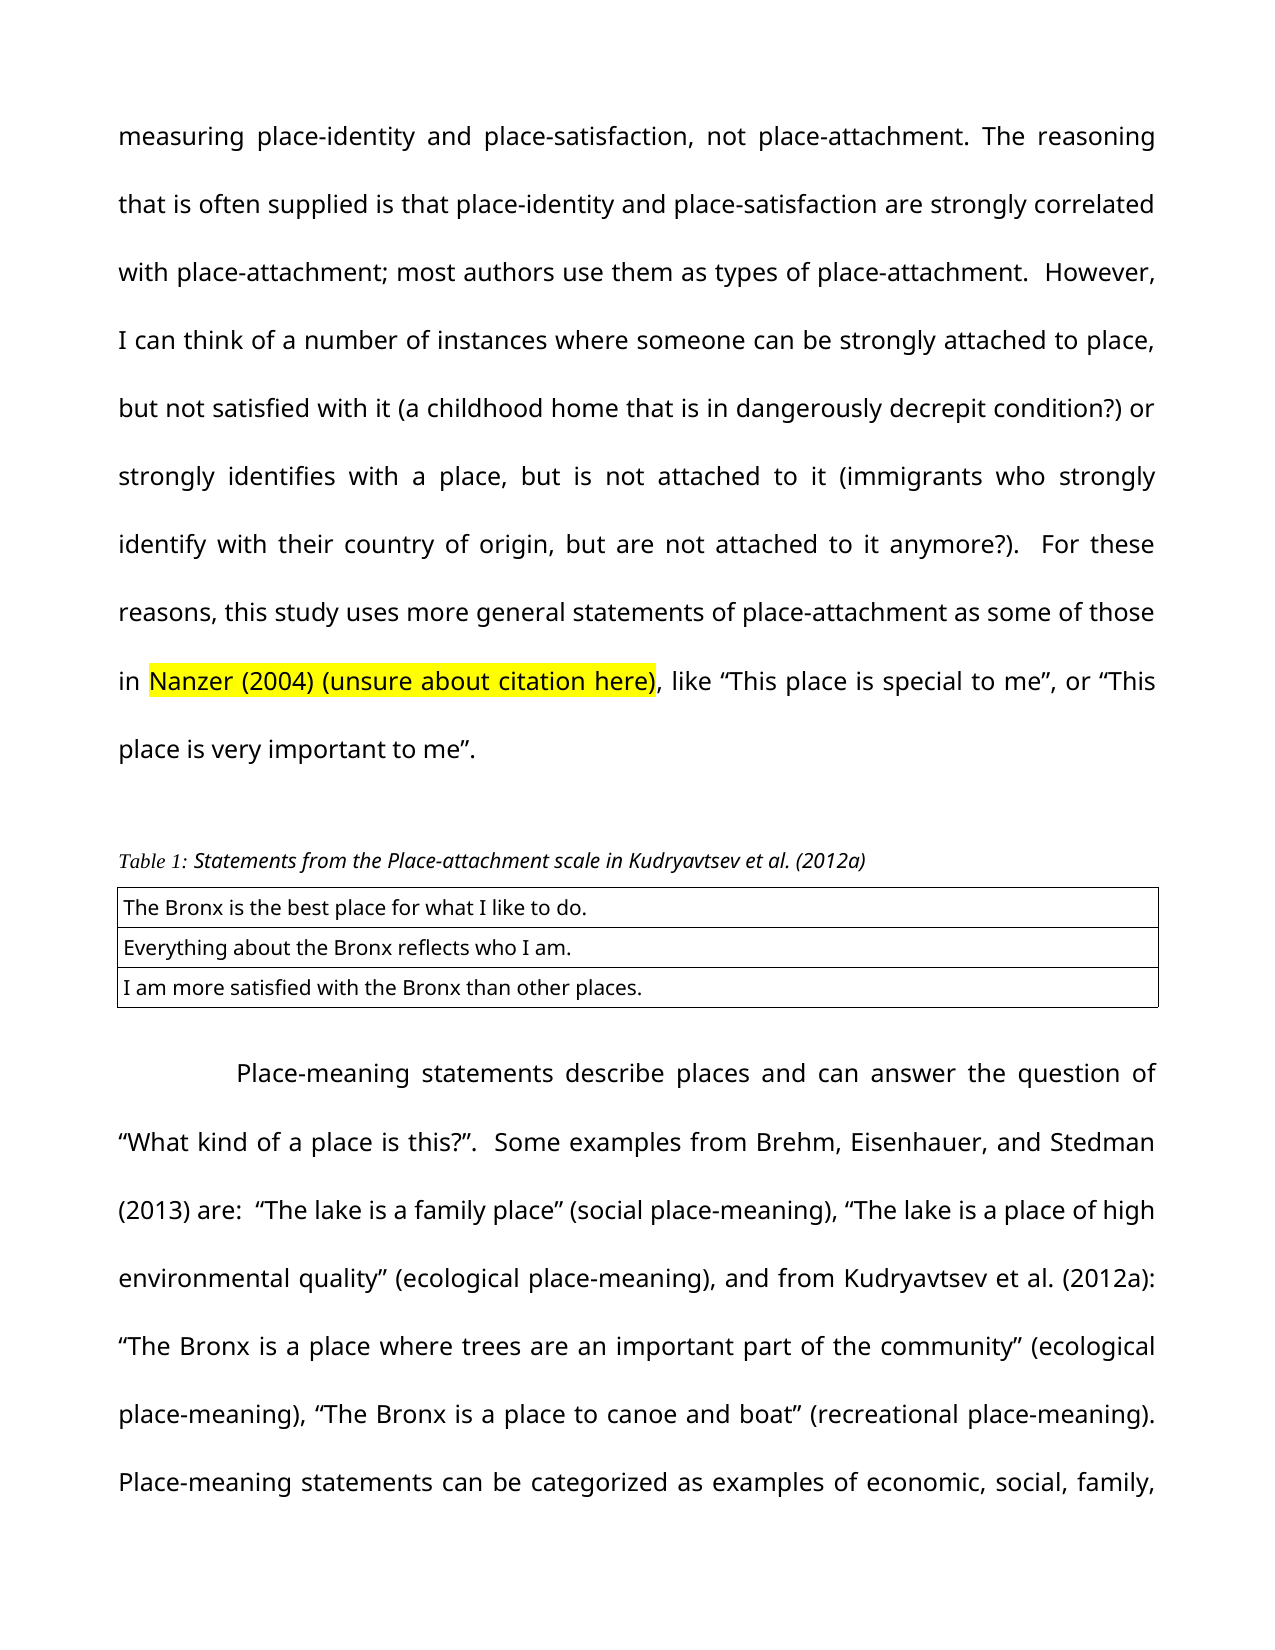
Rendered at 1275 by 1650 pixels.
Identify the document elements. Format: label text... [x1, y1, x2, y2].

text Place-meaning statements describe places and can answer the question of “What kind of a place is this?”. Some examples from Brehm, Eisenhauer, and Stedman (2013) are: “The lake is a family place” (social place-meaning), “The lake is a place of high environmental quality” (ecological place-meaning), and from Kudryavtsev et al. (2012a): “The Bronx is a place where trees are an important part of the community” (ecological place-meaning), “The Bronx is a place to canoe and boat” (recreational place-meaning). Place-meaning statements can be categorized as examples of economic, social, family, [118, 1056, 1157, 1499]
table_cell Everything about the Bronx reflects who I am. [118, 928, 1158, 967]
table_header The Bronx is the best place for what I like to do. [118, 888, 1158, 927]
table_cell I am more satisfied with the Bronx than other places. [118, 968, 1158, 1007]
text Table 1: Statements from the Place-attachment scale in Kudryavtsev et al. (2012a) [118, 846, 1157, 874]
text measuring place-identity and place-satisfaction, not place-attachment. The reasoning that is often supplied is that place-identity and place-satisfaction are strongly correlated with place-attachment; most authors use them as types of place-attachment. However, I can think of a number of instances where someone can be strongly attached to place, but not satisfied with it (a childhood home that is in dangerously decrepit condition?) or strongly identifies with a place, but is not attached to it (immigrants who strongly identify with their country of origin, but are not attached to it anymore?). For these reasons, this study uses more general statements of place-attachment as some of those in Nanzer (2004) (unsure about citation here), like “This place is special to me”, or “This place is very important to me”. [118, 118, 1157, 765]
